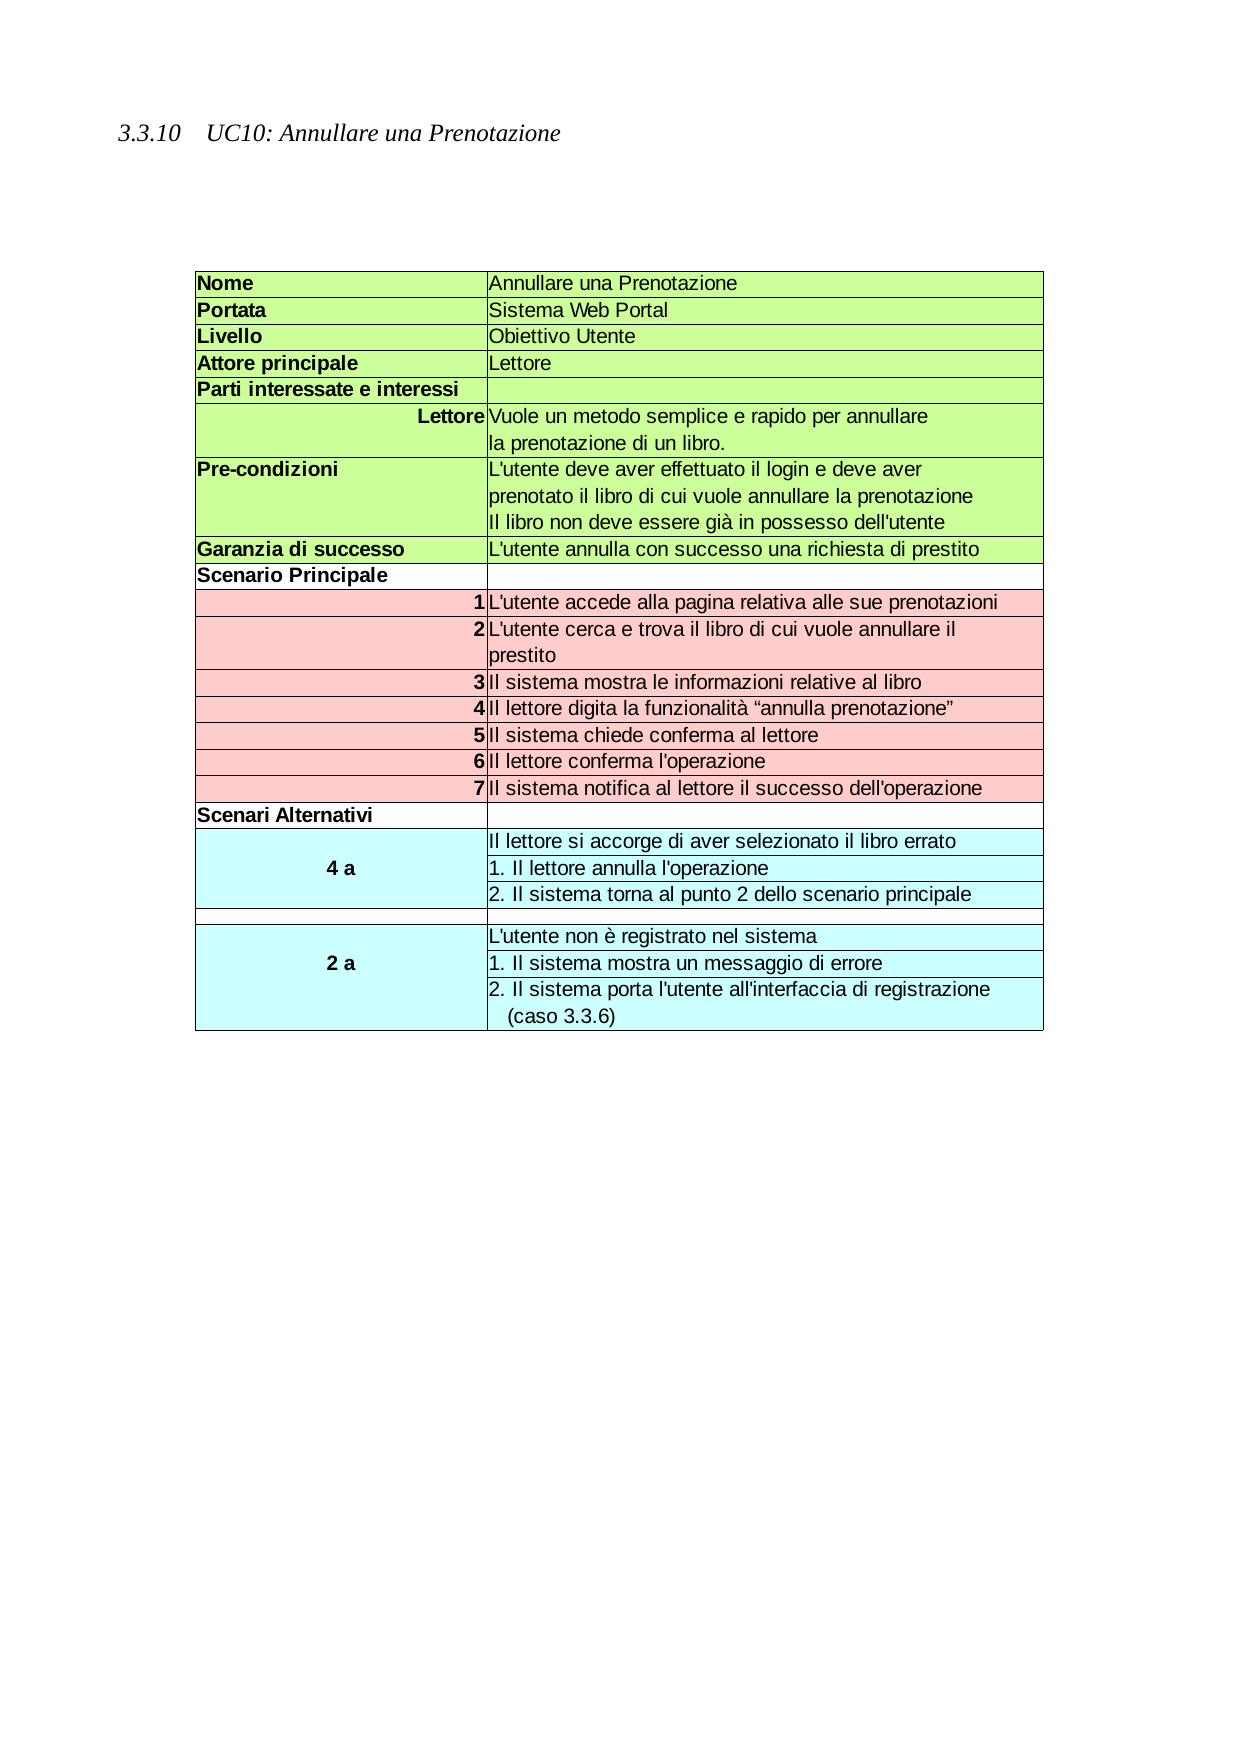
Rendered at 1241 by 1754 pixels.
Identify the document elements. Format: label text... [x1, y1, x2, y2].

subtitle 3.3.10 UC10: Annullare una Prenotazione [118, 118, 1122, 147]
